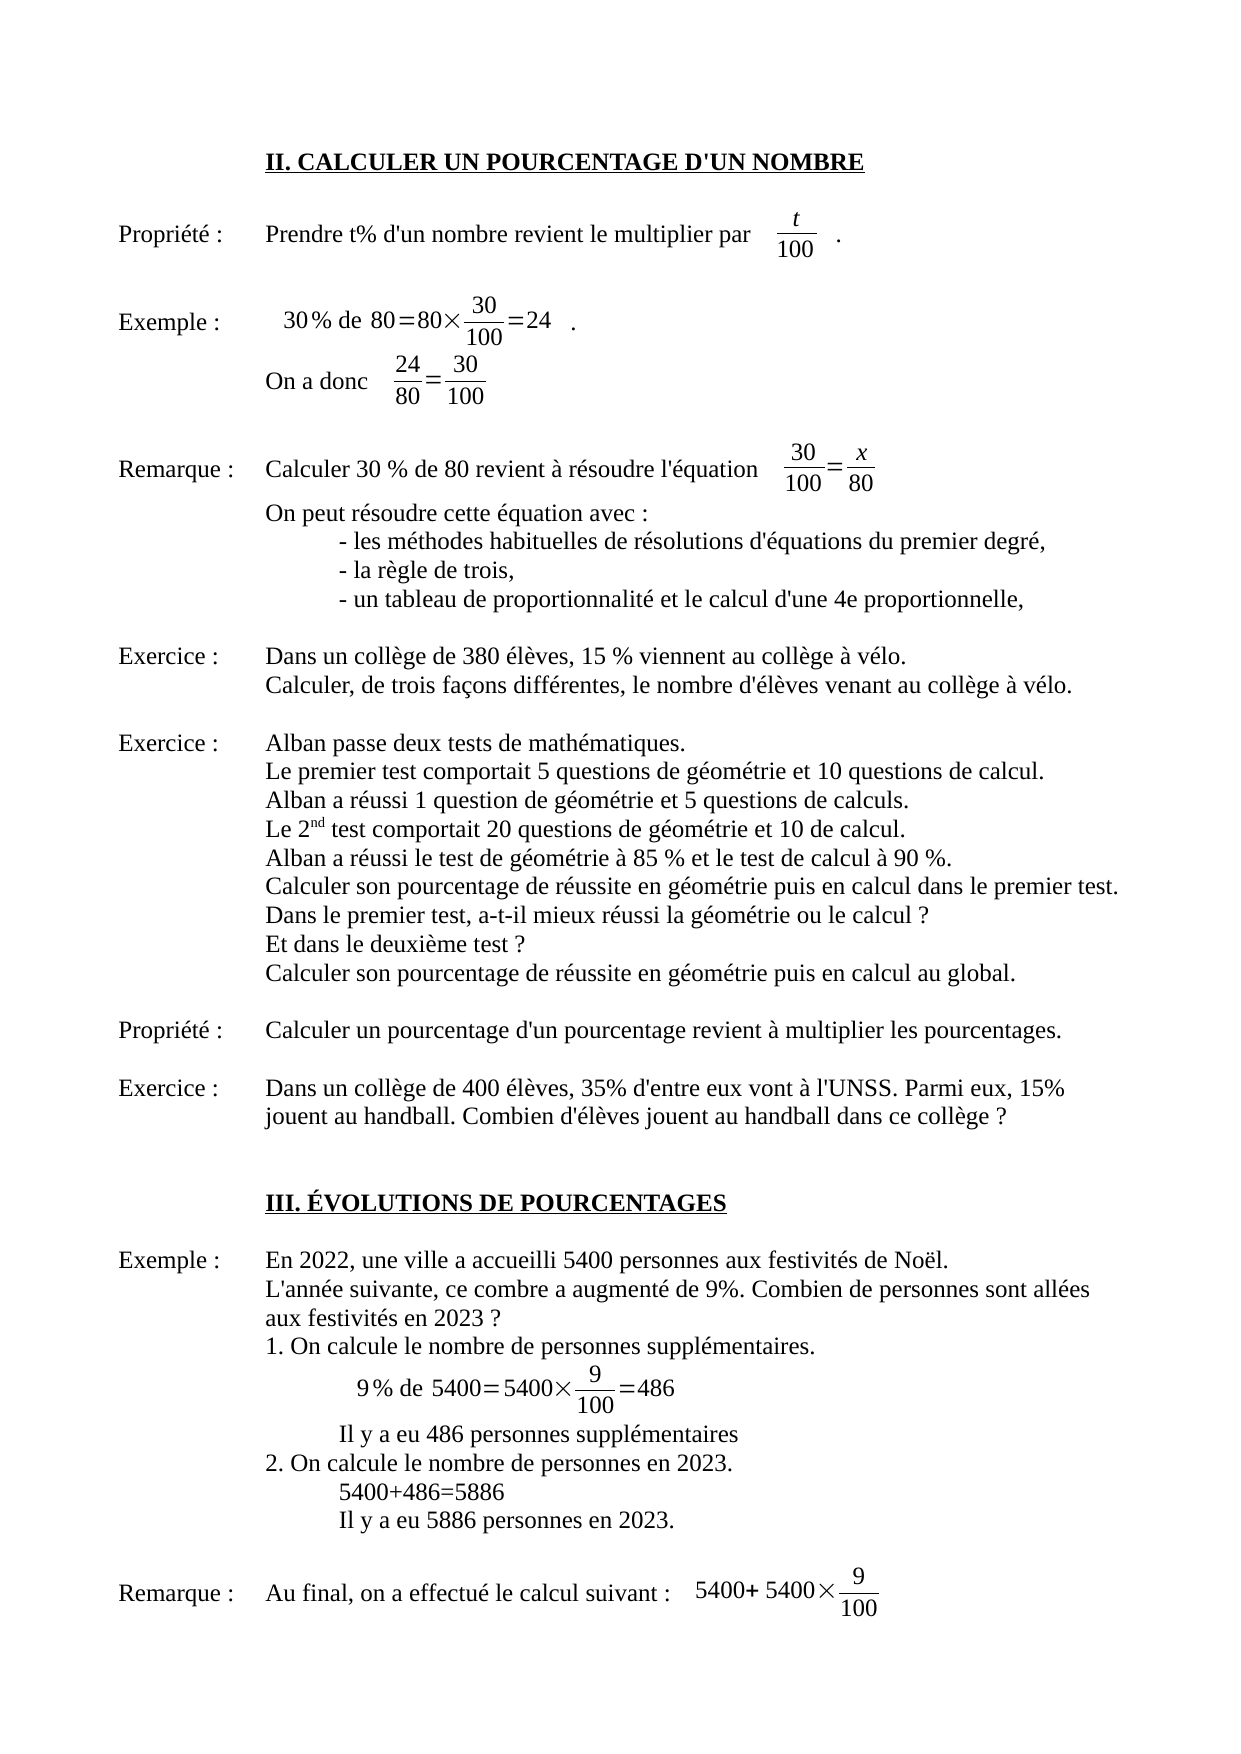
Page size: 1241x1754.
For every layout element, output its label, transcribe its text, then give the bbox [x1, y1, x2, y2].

text 2. On calcule le nombre de personnes en 2023. [118, 1448, 1122, 1477]
text Alban a réussi 1 question de géométrie et 5 questions de calculs. [118, 785, 1122, 814]
text Calculer, de trois façons différentes, le nombre d'élèves venant au collège à vélo. [118, 670, 1122, 699]
text Remarque : Calculer 30 % de 80 revient à résoudre l'équation [118, 439, 1122, 498]
text Dans le premier test, a-t-il mieux réussi la géométrie ou le calcul ? [118, 900, 1122, 929]
text Calculer son pourcentage de réussite en géométrie puis en calcul dans le premier test. [118, 871, 1122, 900]
text Calculer son pourcentage de réussite en géométrie puis en calcul au global. [118, 958, 1122, 986]
text Propriété : Prendre t% d'un nombre revient le multiplier par . [118, 204, 1122, 263]
text Propriété : Calculer un pourcentage d'un pourcentage revient à multiplier les pourcentages. [118, 1015, 1122, 1044]
text Le premier test comportait 5 questions de géométrie et 10 questions de calcul. [118, 756, 1122, 785]
text Le 2nd test comportait 20 questions de géométrie et 10 de calcul. [118, 814, 1122, 843]
text II. CALCULER UN POURCENTAGE D'UN NOMBRE [118, 147, 1122, 176]
text - les méthodes habituelles de résolutions d'équations du premier degré, [118, 526, 1122, 555]
text - la règle de trois, [118, 555, 1122, 584]
text Il y a eu 486 personnes supplémentaires [118, 1419, 1122, 1448]
text 5400+486=5886 [118, 1477, 1122, 1505]
text Alban a réussi le test de géométrie à 85 % et le test de calcul à 90 %. [118, 843, 1122, 871]
text Et dans le deuxième test ? [118, 929, 1122, 958]
text Exemple : En 2022, une ville a accueilli 5400 personnes aux festivités de Noël. [118, 1245, 1122, 1274]
text L'année suivante, ce combre a augmenté de 9%. Combien de personnes sont allées aux festivités en 2023 ? [118, 1274, 1122, 1331]
text III. ÉVOLUTIONS DE POURCENTAGES [118, 1188, 1122, 1216]
text On peut résoudre cette équation avec : [118, 498, 1122, 526]
text Il y a eu 5886 personnes en 2023. [118, 1505, 1122, 1534]
text Exercice : Dans un collège de 380 élèves, 15 % viennent au collège à vélo. [118, 641, 1122, 670]
text Remarque : Au final, on a effectué le calcul suivant : [118, 1563, 1122, 1622]
text - un tableau de proportionnalité et le calcul d'une 4e proportionnelle, [118, 584, 1122, 613]
text Exemple : . [118, 292, 1122, 351]
text 1. On calcule le nombre de personnes supplémentaires. [118, 1331, 1122, 1360]
text Exercice : Alban passe deux tests de mathématiques. [118, 728, 1122, 756]
text On a donc [118, 351, 1122, 410]
text Exercice : Dans un collège de 400 élèves, 35% d'entre eux vont à l'UNSS. Parmi eux, 15% jouent au handball. Combien d'élèves jouent au handball dans ce collège ? [118, 1073, 1122, 1130]
